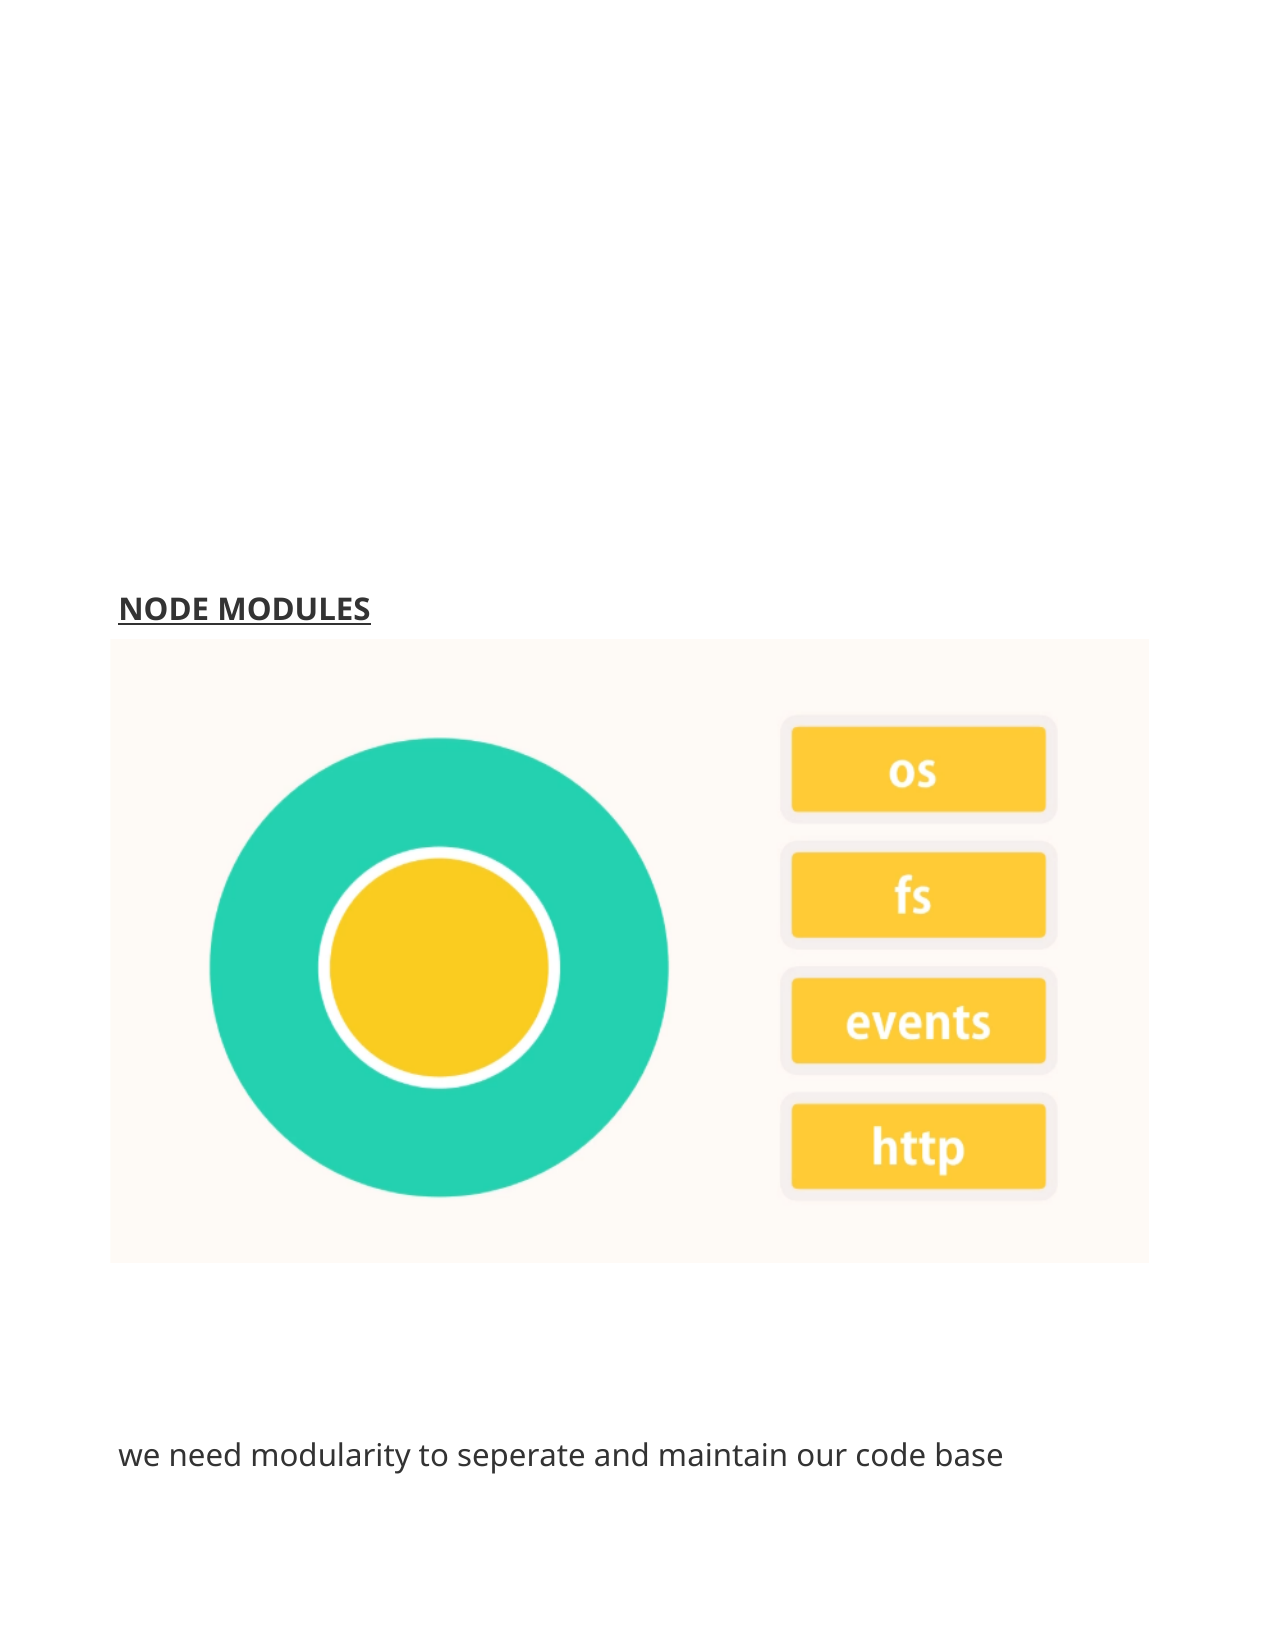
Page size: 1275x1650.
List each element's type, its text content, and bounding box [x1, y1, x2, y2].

text we need modularity to seperate and maintain our code base [118, 1433, 1157, 1476]
text NODE MODULES [118, 587, 1157, 629]
picture [110, 639, 1149, 1263]
